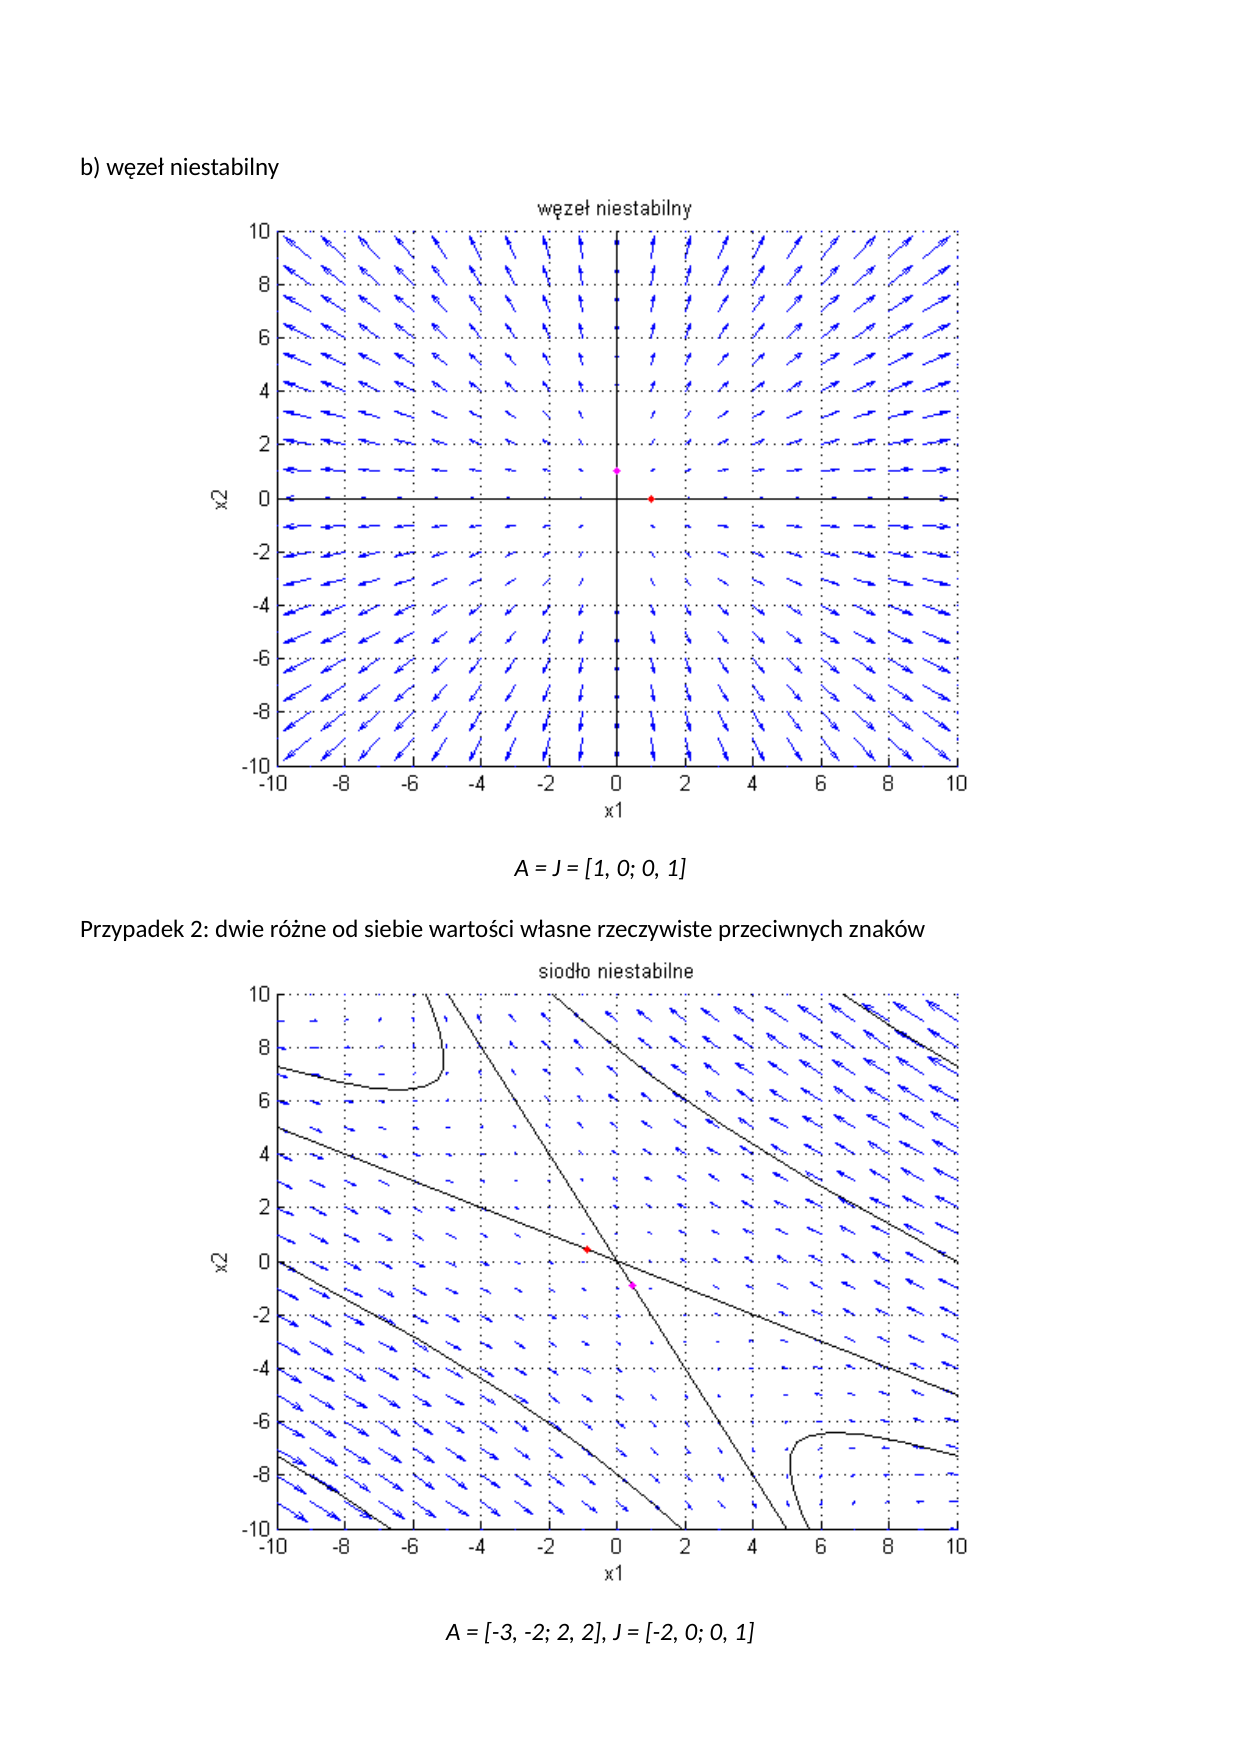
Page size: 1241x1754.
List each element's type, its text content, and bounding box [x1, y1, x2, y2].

picture [163, 944, 1040, 1601]
text Przypadek 2: dwie różne od siebie wartości własne rzeczywiste przeciwnych znaków [80, 914, 1123, 944]
text A = J = [1, 0; 0, 1] [80, 822, 1123, 883]
text b) węzeł niestabilny [80, 151, 1123, 181]
picture [163, 181, 1040, 838]
text A = [-3, -2; 2, 2], J = [-2, 0; 0, 1] [80, 1524, 1123, 1646]
